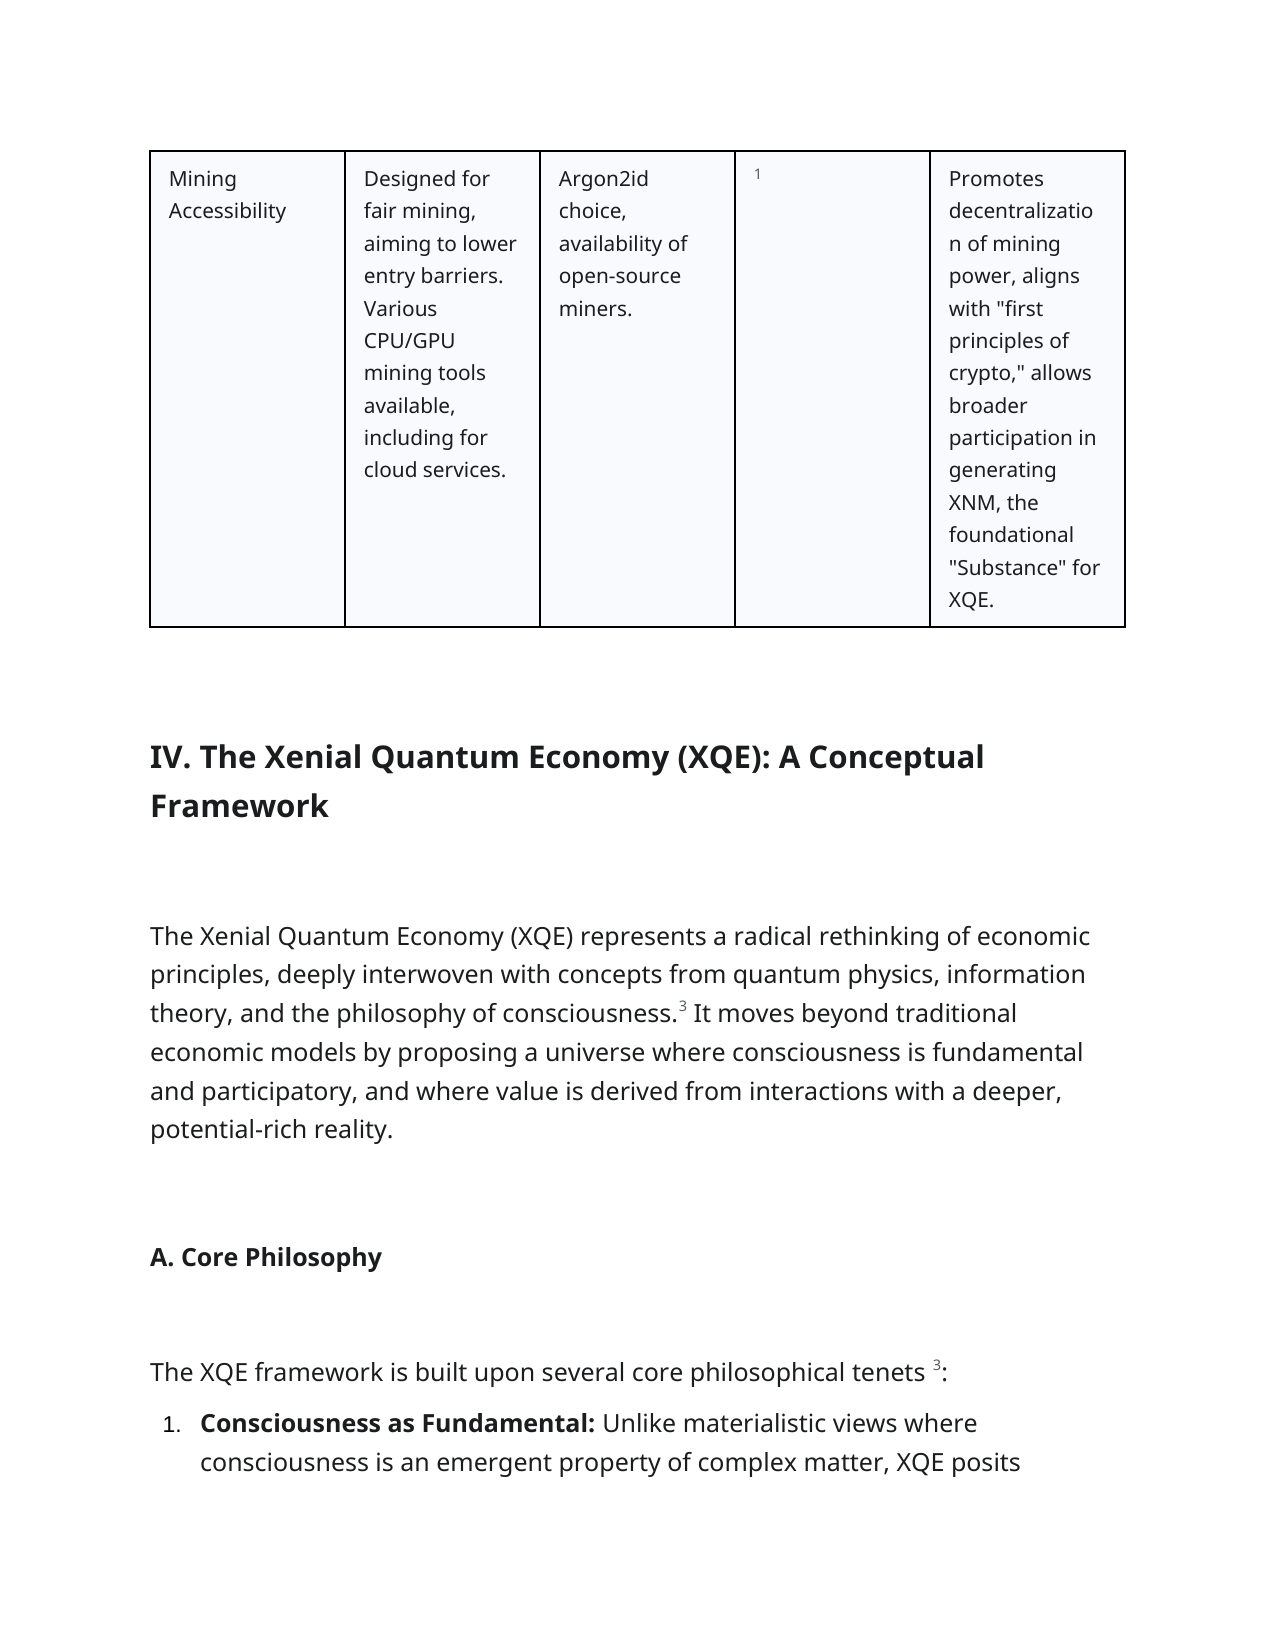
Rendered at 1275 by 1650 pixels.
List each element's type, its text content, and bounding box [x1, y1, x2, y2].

text The XQE framework is built upon several core philosophical tenets 3: [150, 1354, 1125, 1388]
subtitle IV. The Xenial Quantum Economy (XQE): A Conceptual Framework [150, 735, 1125, 826]
table_cell Promotes decentralization of mining power, aligns with "first principles of crypto," allows broader participation in generating XNM, the foundational "Substance" for XQE. [931, 152, 1124, 626]
table_cell Argon2id choice, availability of open-source miners. [541, 152, 734, 626]
subtitle A. Core Philosophy [150, 1239, 1125, 1273]
text The Xenial Quantum Economy (XQE) represents a radical rethinking of economic principles, deeply interwoven with concepts from quantum physics, information theory, and the philosophy of consciousness.3 It moves beyond traditional economic models by proposing a universe where consciousness is fundamental and participatory, and where value is derived from interactions with a deeper, potential-rich reality. [150, 918, 1125, 1146]
list Consciousness as Fundamental: Unlike materialistic views where consciousness is an emergent property of complex matter, XQE posits [162, 1406, 1125, 1478]
table_cell Mining Accessibility [151, 152, 344, 626]
table_cell 1 [736, 152, 929, 626]
table_cell Designed for fair mining, aiming to lower entry barriers. Various CPU/GPU mining tools available, including for cloud services. [346, 152, 539, 626]
